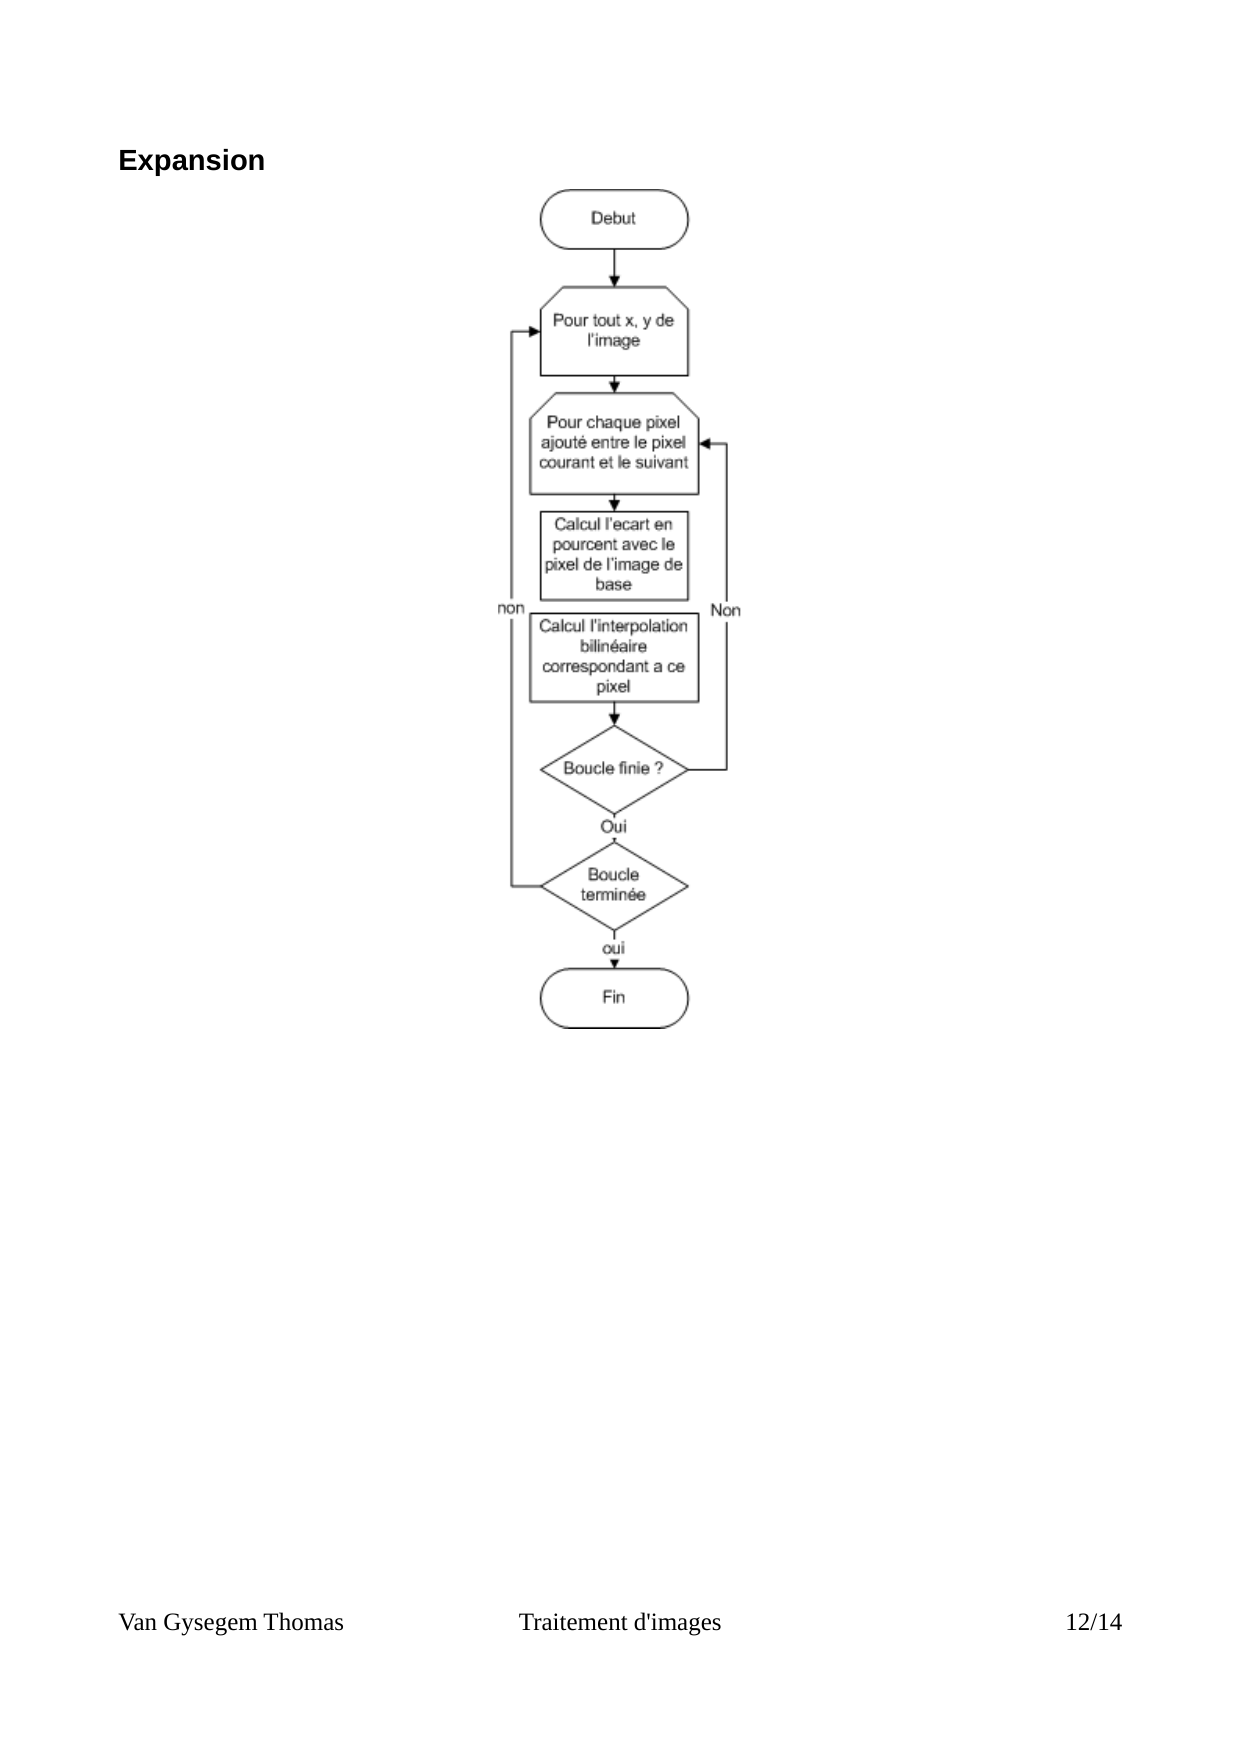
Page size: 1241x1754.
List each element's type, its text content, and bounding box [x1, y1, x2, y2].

subtitle Expansion [118, 143, 1122, 177]
picture [498, 189, 742, 1029]
